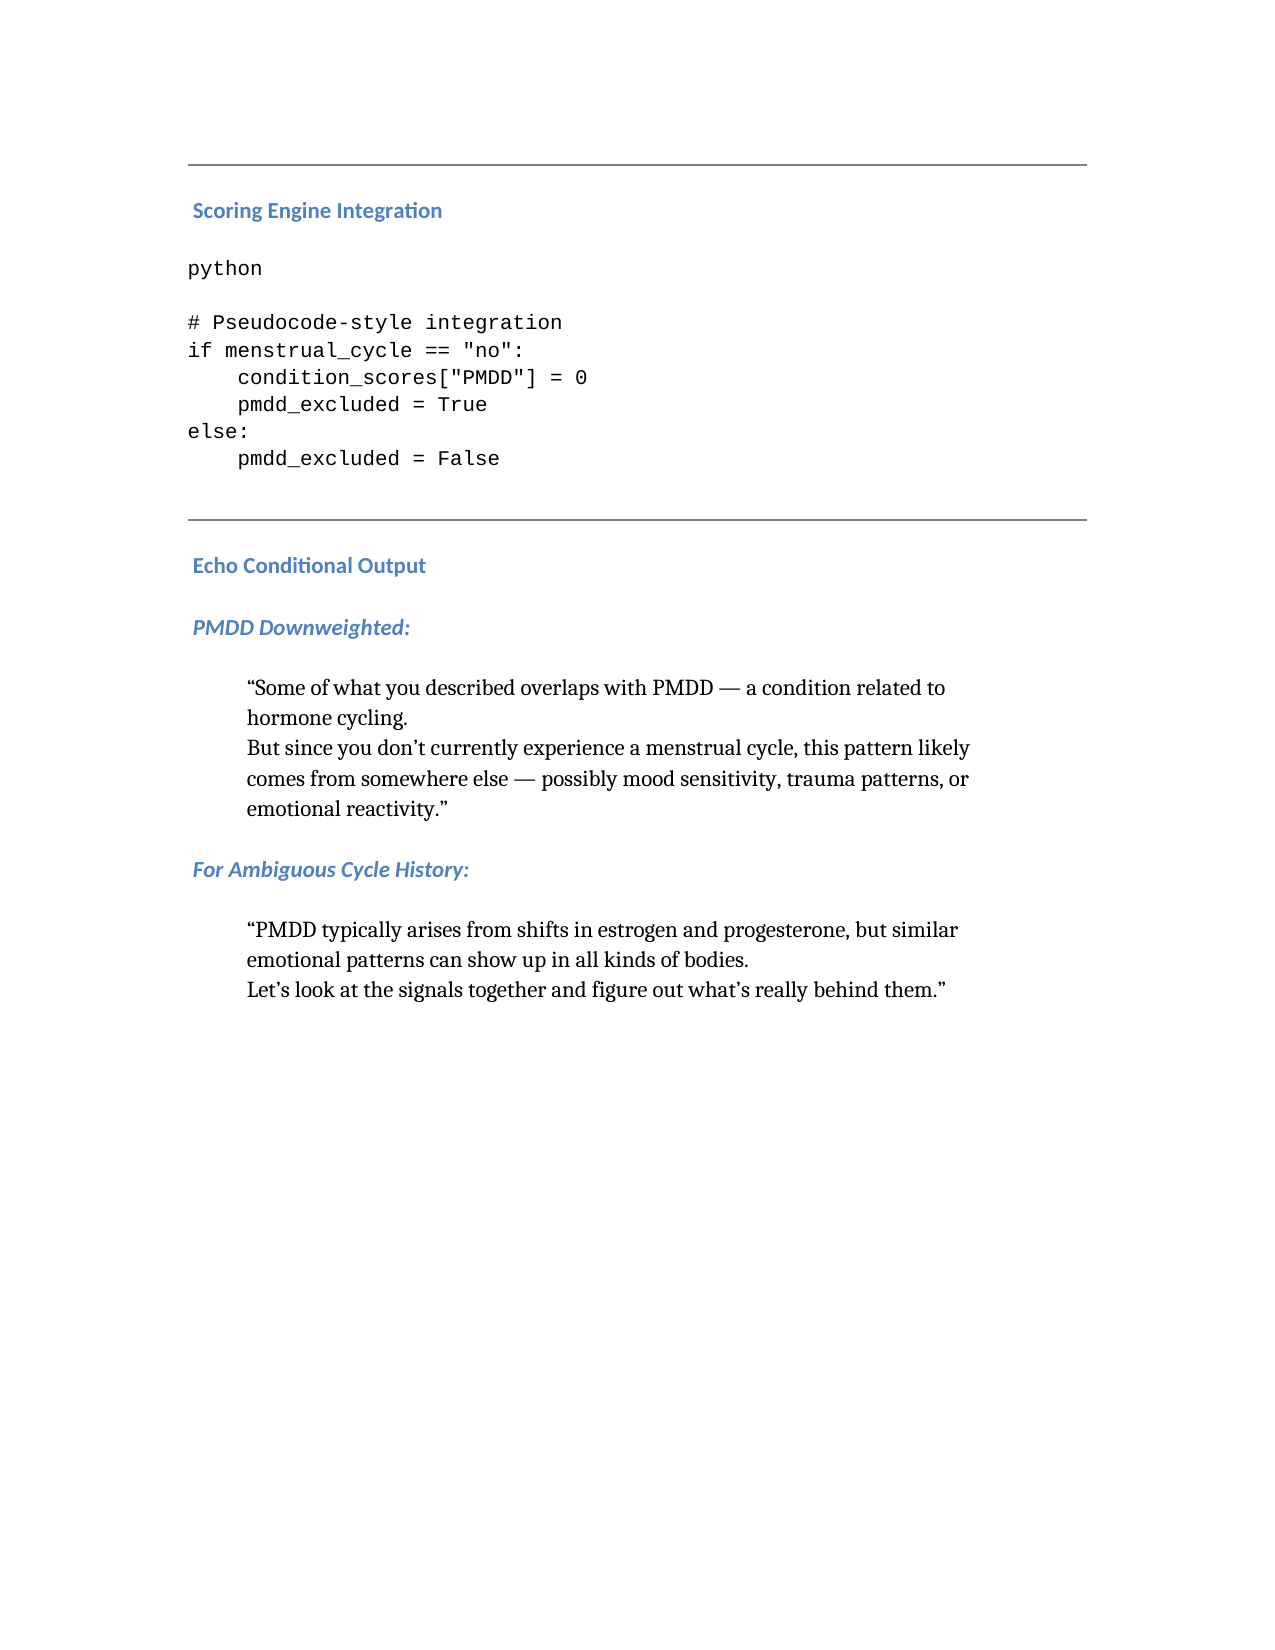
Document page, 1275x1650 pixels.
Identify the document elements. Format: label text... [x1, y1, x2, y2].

text if menstrual_cycle == "no": [187, 339, 1087, 363]
text python [187, 258, 1087, 282]
text condition_scores["PMDD"] = 0 [187, 367, 1087, 390]
subtitle Scoring Engine Integration [187, 196, 1087, 224]
text pmdd_excluded = True [187, 394, 1087, 418]
text else: [187, 421, 1087, 445]
text “Some of what you described overlaps with PMDD — a condition related to hormone cycling. But since you don’t currently experience a menstrual cycle, this pattern likely comes from somewhere else — possibly mood sensitivity, trauma patterns, or emotional reactivity.” [247, 675, 1028, 822]
text “PMDD typically arises from shifts in estrogen and progesterone, but similar emotional patterns can show up in all kinds of bodies. Let’s look at the signals together and figure out what’s really behind them.” [247, 917, 1028, 1004]
subtitle PMDD Downweighted: [187, 613, 1087, 641]
subtitle For Ambiguous Cycle History: [187, 855, 1087, 883]
text pmdd_excluded = False [187, 448, 1087, 472]
text # Pseudocode-style integration [187, 312, 1087, 336]
subtitle Echo Conditional Output [187, 551, 1087, 579]
